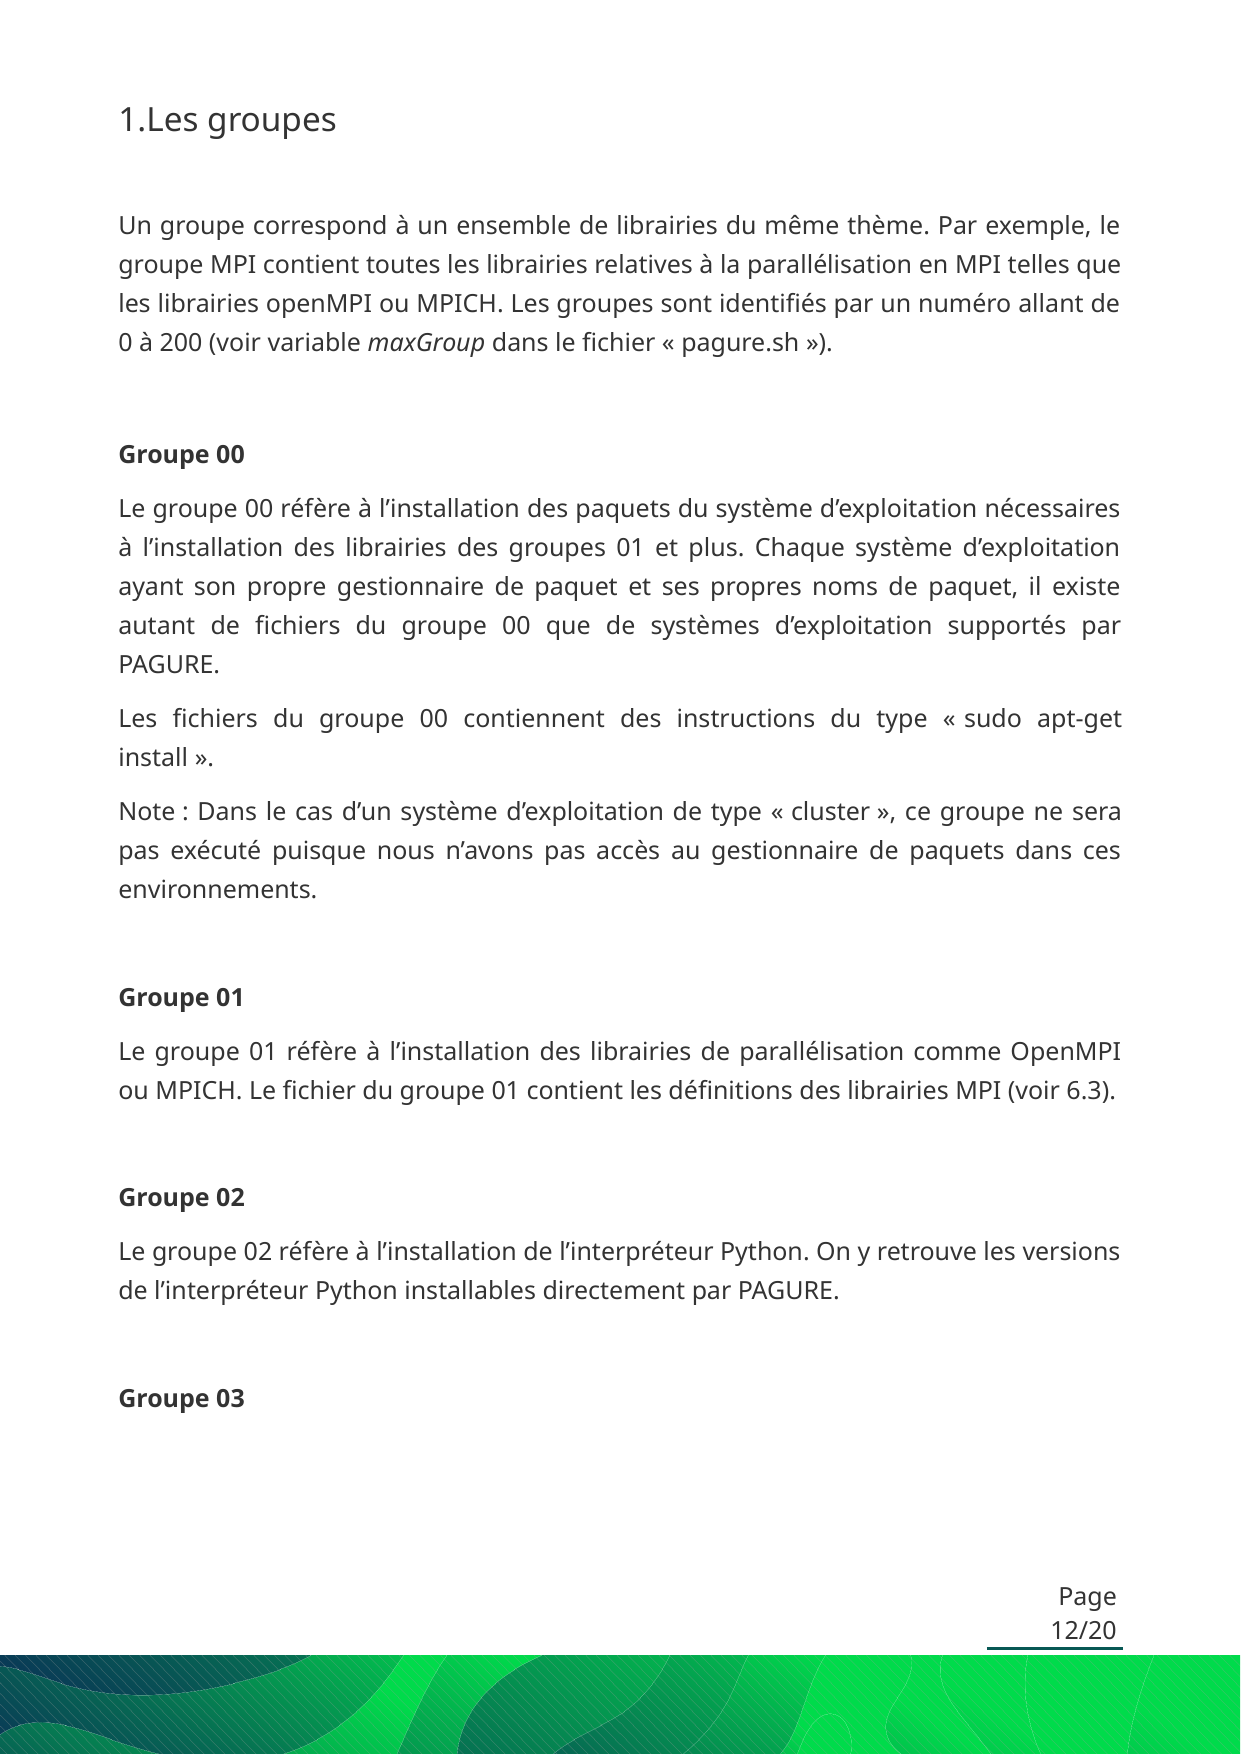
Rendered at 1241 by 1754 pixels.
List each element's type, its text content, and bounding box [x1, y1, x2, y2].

text Groupe 01 [118, 979, 1122, 1014]
text Note : Dans le cas d’un système d’exploitation de type « cluster », ce groupe ne sera pas exécuté puisque nous n’avons pas accès au gestionnaire de paquets dans ces environnements. [118, 794, 1122, 906]
text Le groupe 00 réfère à l’installation des paquets du système d’exploitation nécessaires à l’installation des librairies des groupes 01 et plus. Chaque système d’exploitation ayant son propre gestionnaire de paquet et ses propres noms de paquet, il existe autant de fichiers du groupe 00 que de systèmes d’exploitation supportés par PAGURE. [118, 490, 1122, 681]
subtitle Les groupes [118, 96, 1122, 141]
text Le groupe 02 réfère à l’installation de l’interpréteur Python. On y retrouve les versions de l’interpréteur Python installables directement par PAGURE. [118, 1234, 1122, 1307]
text Groupe 00 [118, 437, 1122, 471]
picture [0, 1655, 1241, 1754]
text Le groupe 01 réfère à l’installation des librairies de parallélisation comme OpenMPI ou MPICH. Le fichier du groupe 01 contient les définitions des librairies MPI (voir 6.3). [118, 1033, 1122, 1107]
text Un groupe correspond à un ensemble de librairies du même thème. Par exemple, le groupe MPI contient toutes les librairies relatives à la parallélisation en MPI telles que les librairies openMPI ou MPICH. Les groupes sont identifiés par un numéro allant de 0 à 200 (voir variable maxGroup dans le fichier « pagure.sh »). [118, 207, 1122, 359]
text Groupe 02 [118, 1180, 1122, 1214]
text Les fichiers du groupe 00 contiennent des instructions du type « sudo apt-get install ». [118, 701, 1122, 774]
text Groupe 03 [118, 1380, 1122, 1414]
